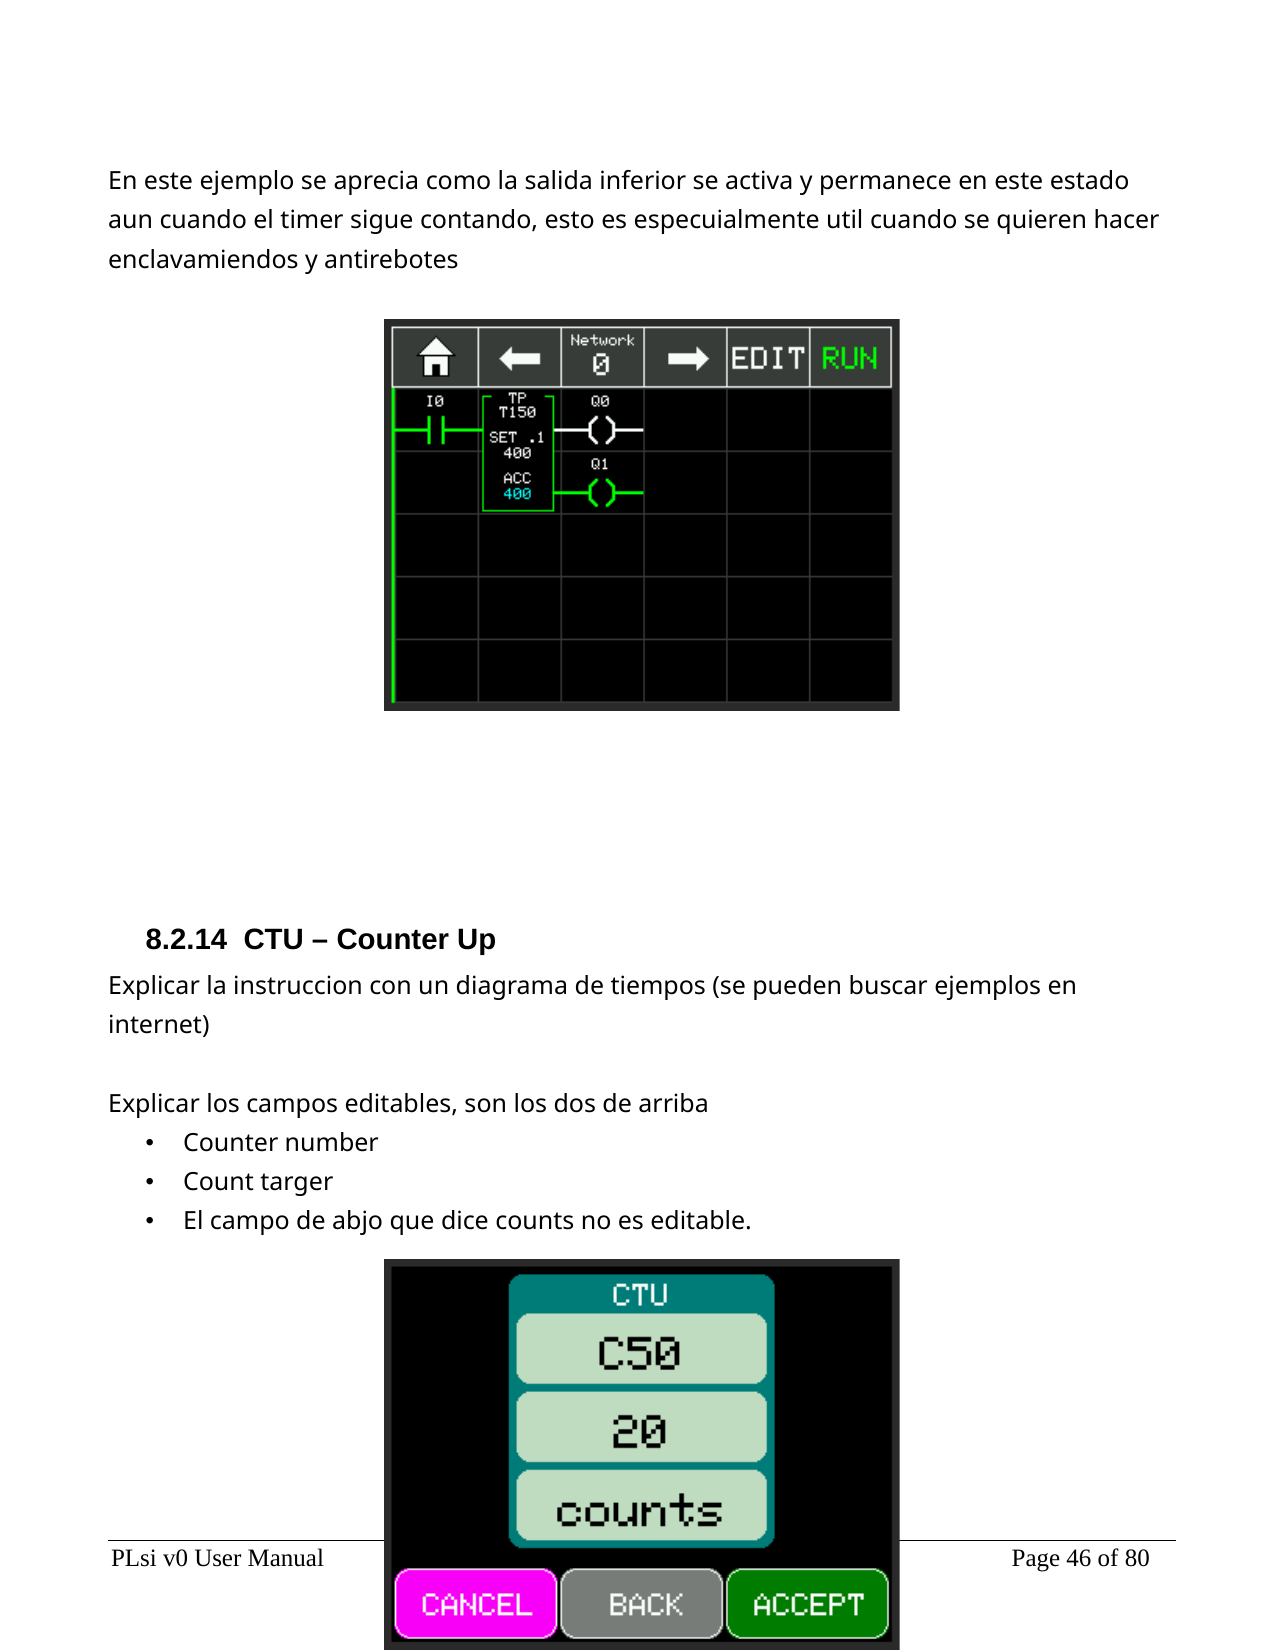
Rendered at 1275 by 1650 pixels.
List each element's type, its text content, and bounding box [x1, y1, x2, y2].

text En este ejemplo se aprecia como la salida inferior se activa y permanece en este estado aun cuando el timer sigue contando, esto es especuialmente util cuando se quieren hacer enclavamiendos y antirebotes [108, 163, 1176, 275]
list El campo de abjo que dice counts no es editable. [145, 1203, 1176, 1237]
list Count targer [145, 1164, 1176, 1198]
text Explicar los campos editables, son los dos de arriba [108, 1086, 1176, 1119]
text Explicar la instruccion con un diagrama de tiempos (se pueden buscar ejemplos en internet) [108, 968, 1176, 1041]
picture [384, 1259, 900, 1650]
list Counter number [145, 1125, 1176, 1159]
subtitle 8.2.14 CTU – Counter Up [145, 922, 1176, 956]
picture [384, 319, 900, 711]
